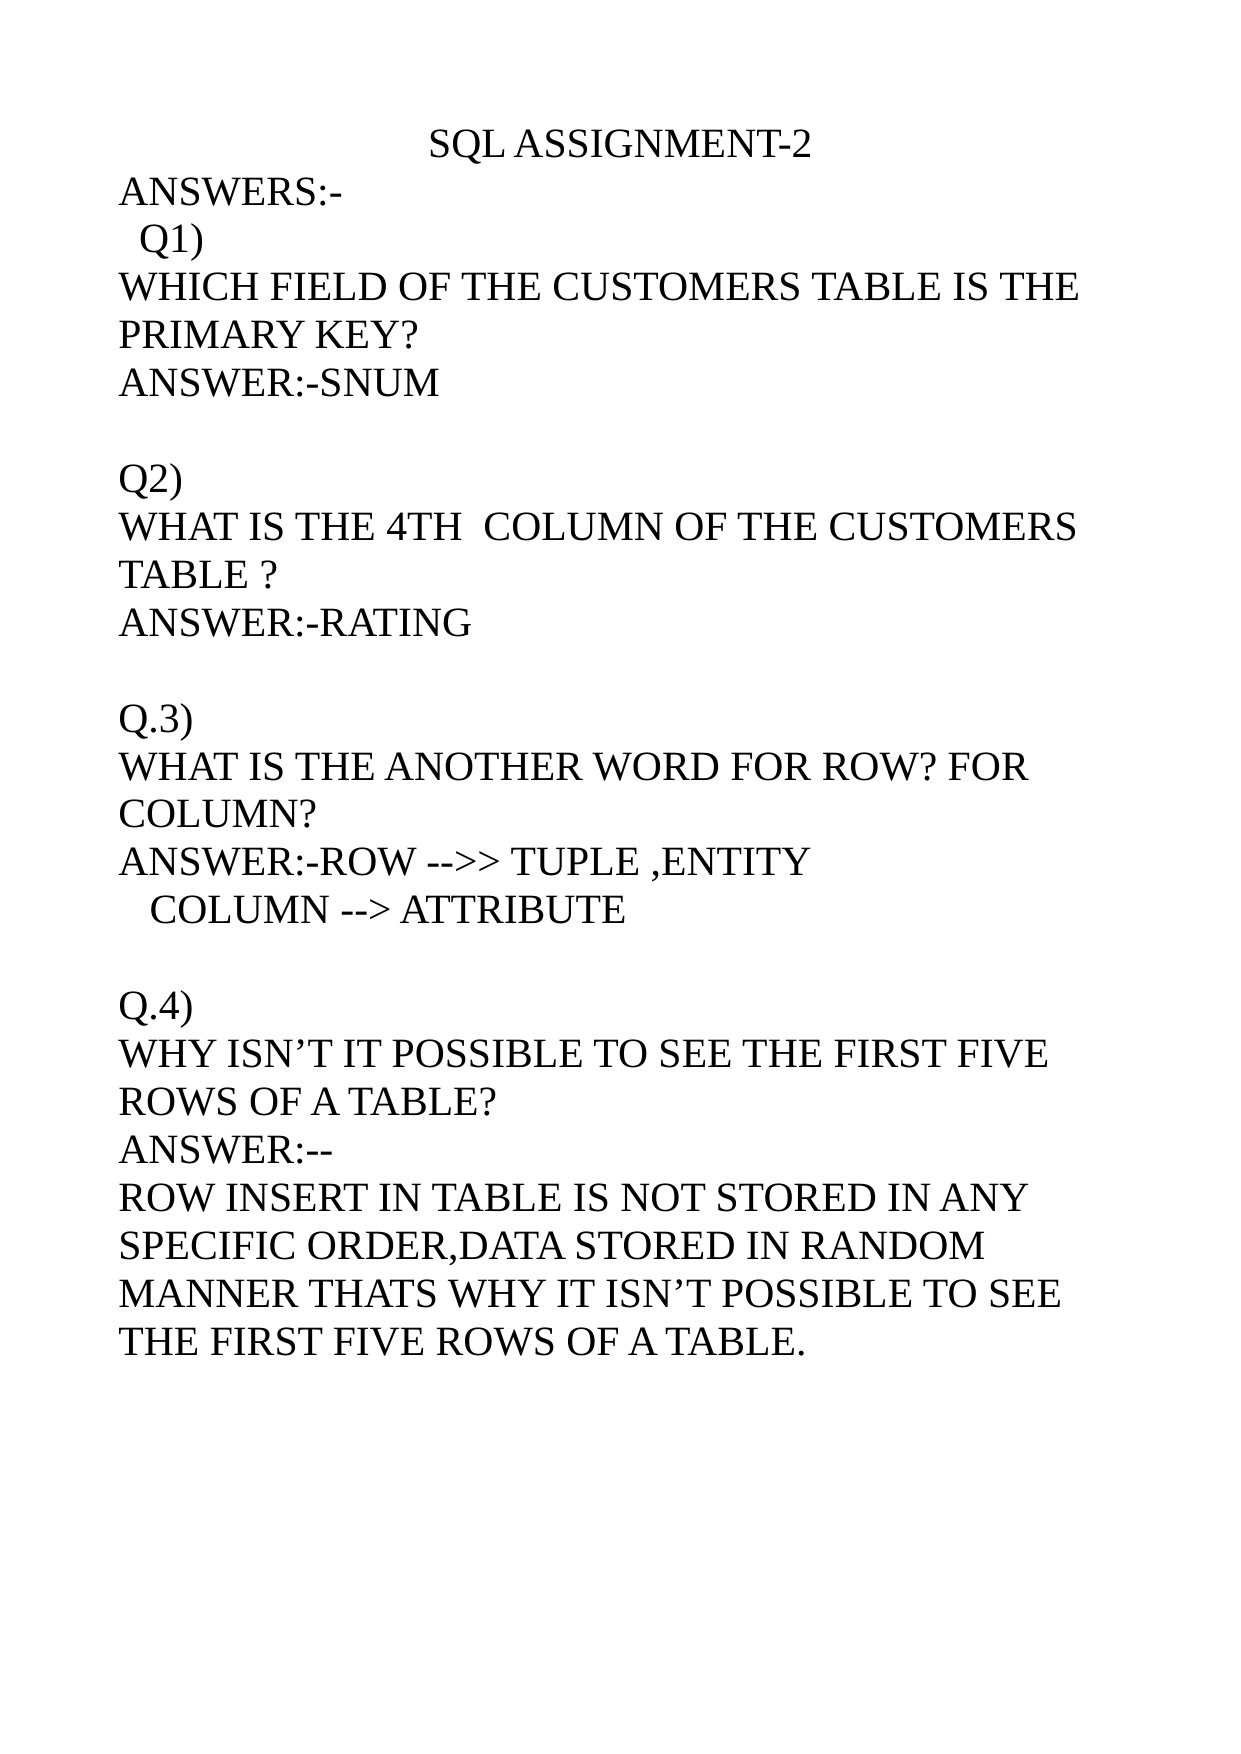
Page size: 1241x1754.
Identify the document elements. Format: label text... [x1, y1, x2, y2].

text WHICH FIELD OF THE CUSTOMERS TABLE IS THE PRIMARY KEY? [118, 262, 1122, 358]
text WHAT IS THE ANOTHER WORD FOR ROW? FOR COLUMN? [118, 741, 1122, 837]
text COLUMN --> ATTRIBUTE [118, 885, 1122, 933]
text ANSWER:-RATING [118, 597, 1122, 645]
text ROW INSERT IN TABLE IS NOT STORED IN ANY SPECIFIC ORDER,DATA STORED IN RANDOM MANNER THATS WHY IT ISN’T POSSIBLE TO SEE THE FIRST FIVE ROWS OF A TABLE. [118, 1172, 1122, 1364]
text ANSWER:-- [118, 1124, 1122, 1172]
text ANSWER:-SNUM [118, 358, 1122, 406]
text SQL ASSIGNMENT-2 [118, 118, 1122, 166]
text Q.4) [118, 981, 1122, 1028]
text ANSWER:-ROW -->> TUPLE ,ENTITY [118, 837, 1122, 885]
text ANSWERS:- [118, 166, 1122, 214]
text Q1) [118, 214, 1122, 262]
text Q.3) [118, 693, 1122, 741]
text WHAT IS THE 4TH COLUMN OF THE CUSTOMERS TABLE ? [118, 501, 1122, 597]
text WHY ISN’T IT POSSIBLE TO SEE THE FIRST FIVE ROWS OF A TABLE? [118, 1028, 1122, 1124]
text Q2) [118, 453, 1122, 501]
